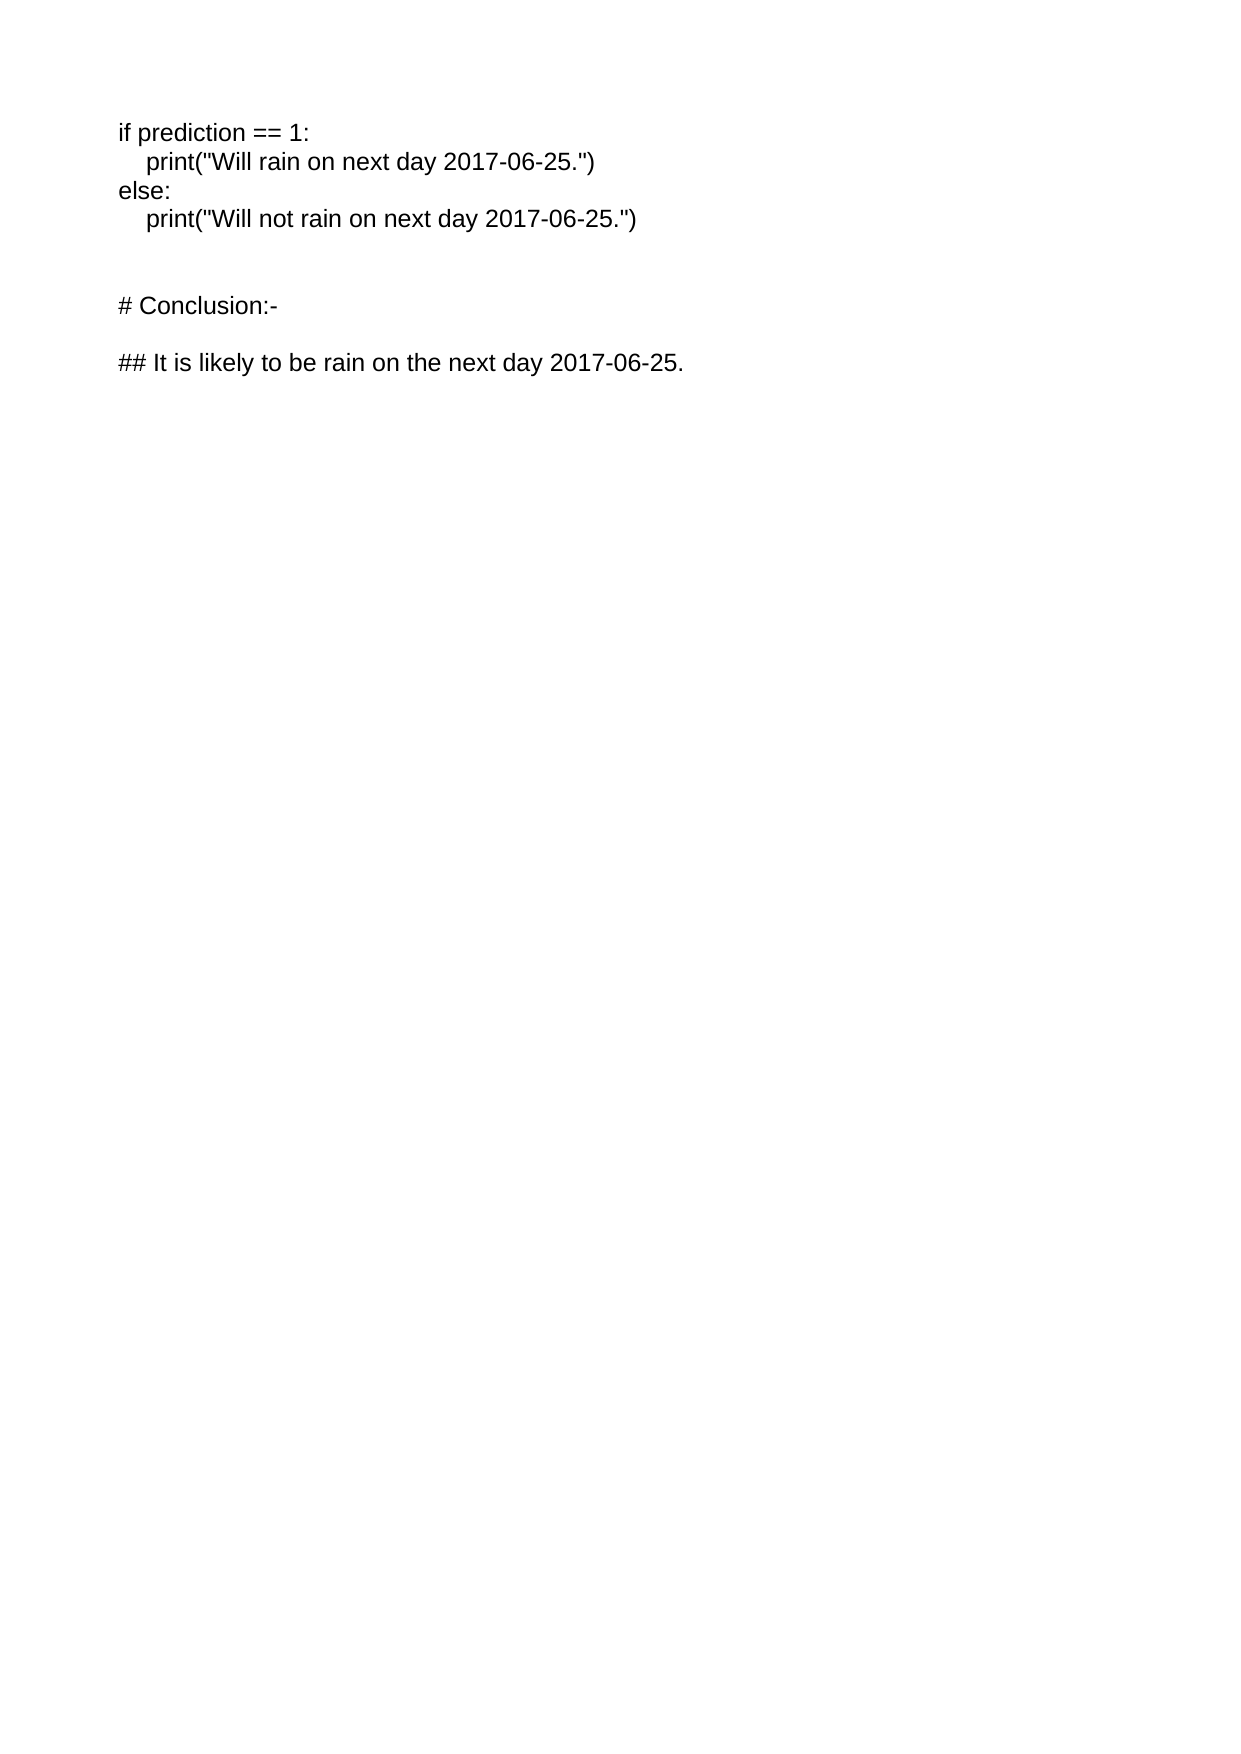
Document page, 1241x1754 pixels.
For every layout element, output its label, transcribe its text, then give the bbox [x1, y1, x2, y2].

text # Conclusion:- [118, 291, 1122, 319]
text else: [118, 176, 1122, 204]
text ## It is likely to be rain on the next day 2017-06-25. [118, 348, 1122, 377]
text print("Will rain on next day 2017-06-25.") [118, 147, 1122, 176]
text print("Will not rain on next day 2017-06-25.") [118, 204, 1122, 233]
text if prediction == 1: [118, 118, 1122, 147]
